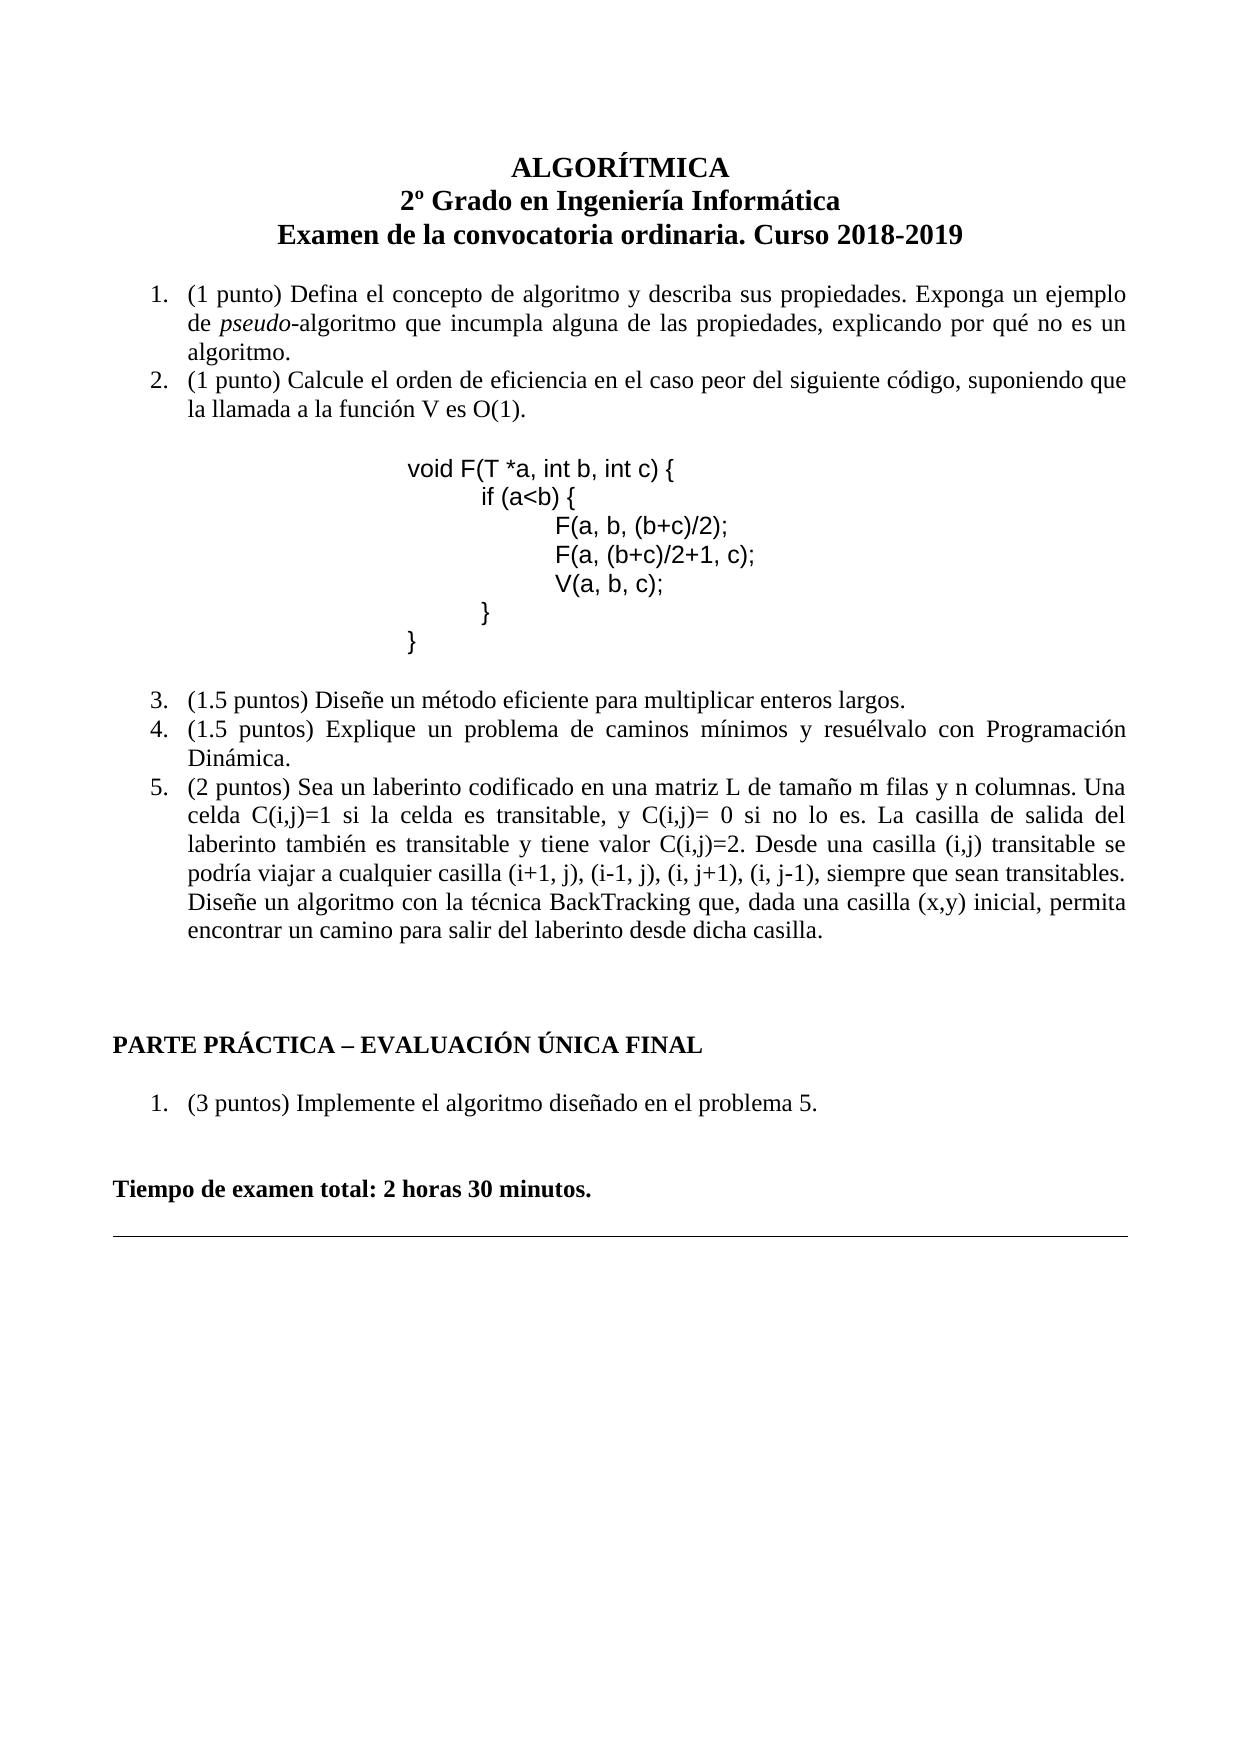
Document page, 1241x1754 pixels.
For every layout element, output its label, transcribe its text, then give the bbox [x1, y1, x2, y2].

list (3 puntos) Implemente el algoritmo diseñado en el problema 5. [150, 1088, 1128, 1117]
list (1 punto) Defina el concepto de algoritmo y describa sus propiedades. Exponga un ejemplo de pseudo-algoritmo que incumpla alguna de las propiedades, explicando por qué no es un algoritmo. [150, 279, 1128, 366]
text Examen de la convocatoria ordinaria. Curso 2018-2019 [112, 217, 1128, 251]
text void F(T *a, int b, int c) { [407, 454, 1128, 482]
text 2º Grado en Ingeniería Informática [112, 183, 1128, 217]
text Tiempo de examen total: 2 horas 30 minutos. [112, 1174, 1128, 1203]
text F(a, b, (b+c)/2); [407, 511, 1128, 540]
list (2 puntos) Sea un laberinto codificado en una matriz L de tamaño m filas y n columnas. Una celda C(i,j)=1 si la celda es transitable, y C(i,j)= 0 si no lo es. La casilla de salida del laberinto también es transitable y tiene valor C(i,j)=2. Desde una casilla (i,j) transitable se podría viajar a cualquier casilla (i+1, j), (i-1, j), (i, j+1), (i, j-1), siempre que sean transitables. Diseñe un algoritmo con la técnica BackTracking que, dada una casilla (x,y) inicial, permita encontrar un camino para salir del laberinto desde dicha casilla. [150, 772, 1128, 944]
list (1 punto) Calcule el orden de eficiencia en el caso peor del siguiente código, suponiendo que la llamada a la función V es O(1). [150, 366, 1128, 423]
text } [407, 626, 1128, 655]
list PARTE PRÁCTICA – EVALUACIÓN ÚNICA FINAL [112, 1030, 1128, 1059]
text if (a<b) { [407, 482, 1128, 511]
text V(a, b, c); [407, 569, 1128, 597]
text ALGORÍTMICA [112, 150, 1128, 183]
text F(a, (b+c)/2+1, c); [407, 540, 1128, 569]
text } [407, 597, 1128, 626]
list (1.5 puntos) Diseñe un método eficiente para multiplicar enteros largos. [150, 685, 1128, 714]
list (1.5 puntos) Explique un problema de caminos mínimos y resuélvalo con Programación Dinámica. [150, 714, 1128, 772]
